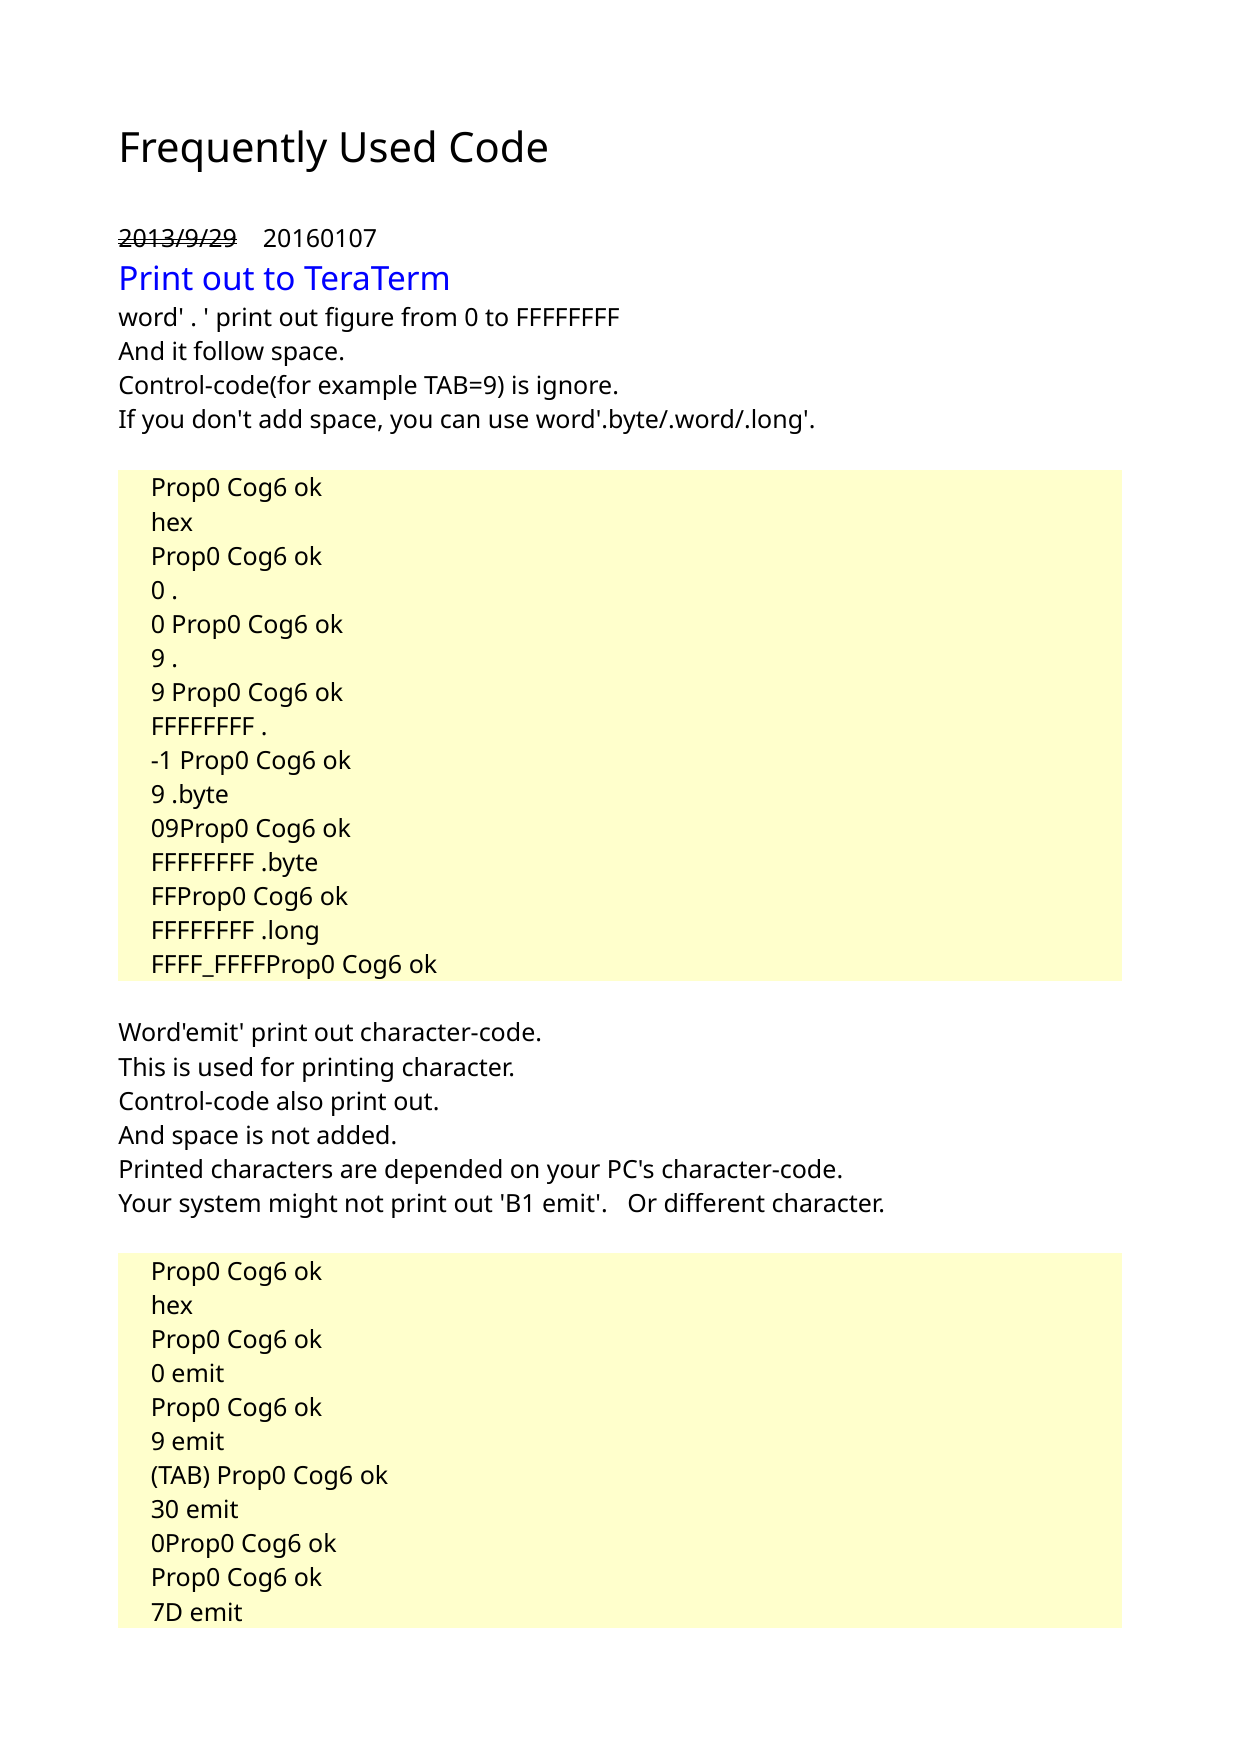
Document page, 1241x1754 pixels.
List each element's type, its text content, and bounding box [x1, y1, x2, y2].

text 0 Prop0 Cog6 ok [118, 606, 1122, 640]
text 30 emit [118, 1492, 1122, 1526]
text This is used for printing character. [118, 1049, 1122, 1083]
text (TAB) Prop0 Cog6 ok [118, 1458, 1122, 1492]
text FFProp0 Cog6 ok [118, 879, 1122, 913]
text Print out to TeraTerm [118, 254, 1122, 300]
text Prop0 Cog6 ok [118, 1560, 1122, 1594]
text 0 . [118, 572, 1122, 606]
text Frequently Used Code [118, 118, 1122, 175]
text hex [118, 1288, 1122, 1322]
text hex [118, 504, 1122, 538]
text Prop0 Cog6 ok [118, 470, 1122, 504]
text Control-code(for example TAB=9) is ignore. [118, 368, 1122, 402]
text And it follow space. [118, 334, 1122, 368]
text Control-code also print out. [118, 1083, 1122, 1117]
text 9 .byte [118, 777, 1122, 811]
text -1 Prop0 Cog6 ok [118, 743, 1122, 777]
text FFFFFFFF .byte [118, 845, 1122, 879]
text 0Prop0 Cog6 ok [118, 1526, 1122, 1560]
text 7D emit [118, 1594, 1122, 1628]
text Prop0 Cog6 ok [118, 538, 1122, 572]
text Prop0 Cog6 ok [118, 1253, 1122, 1288]
text 0 emit [118, 1356, 1122, 1390]
text 9 Prop0 Cog6 ok [118, 674, 1122, 708]
text FFFF_FFFFProp0 Cog6 ok [118, 947, 1122, 981]
text word' . ' print out figure from 0 to FFFFFFFF [118, 300, 1122, 334]
text If you don't add space, you can use word'.byte/.word/.long'. [118, 402, 1122, 436]
text Prop0 Cog6 ok [118, 1390, 1122, 1424]
text And space is not added. [118, 1117, 1122, 1151]
text Printed characters are depended on your PC's character-code. [118, 1151, 1122, 1185]
text 9 . [118, 640, 1122, 674]
text FFFFFFFF .long [118, 913, 1122, 947]
text Word'emit' print out character-code. [118, 1015, 1122, 1049]
text Your system might not print out 'B1 emit'. Or different character. [118, 1185, 1122, 1219]
text 9 emit [118, 1424, 1122, 1458]
text 2013/9/29 20160107 [118, 220, 1122, 254]
text FFFFFFFF . [118, 708, 1122, 743]
text 09Prop0 Cog6 ok [118, 811, 1122, 845]
text Prop0 Cog6 ok [118, 1322, 1122, 1356]
